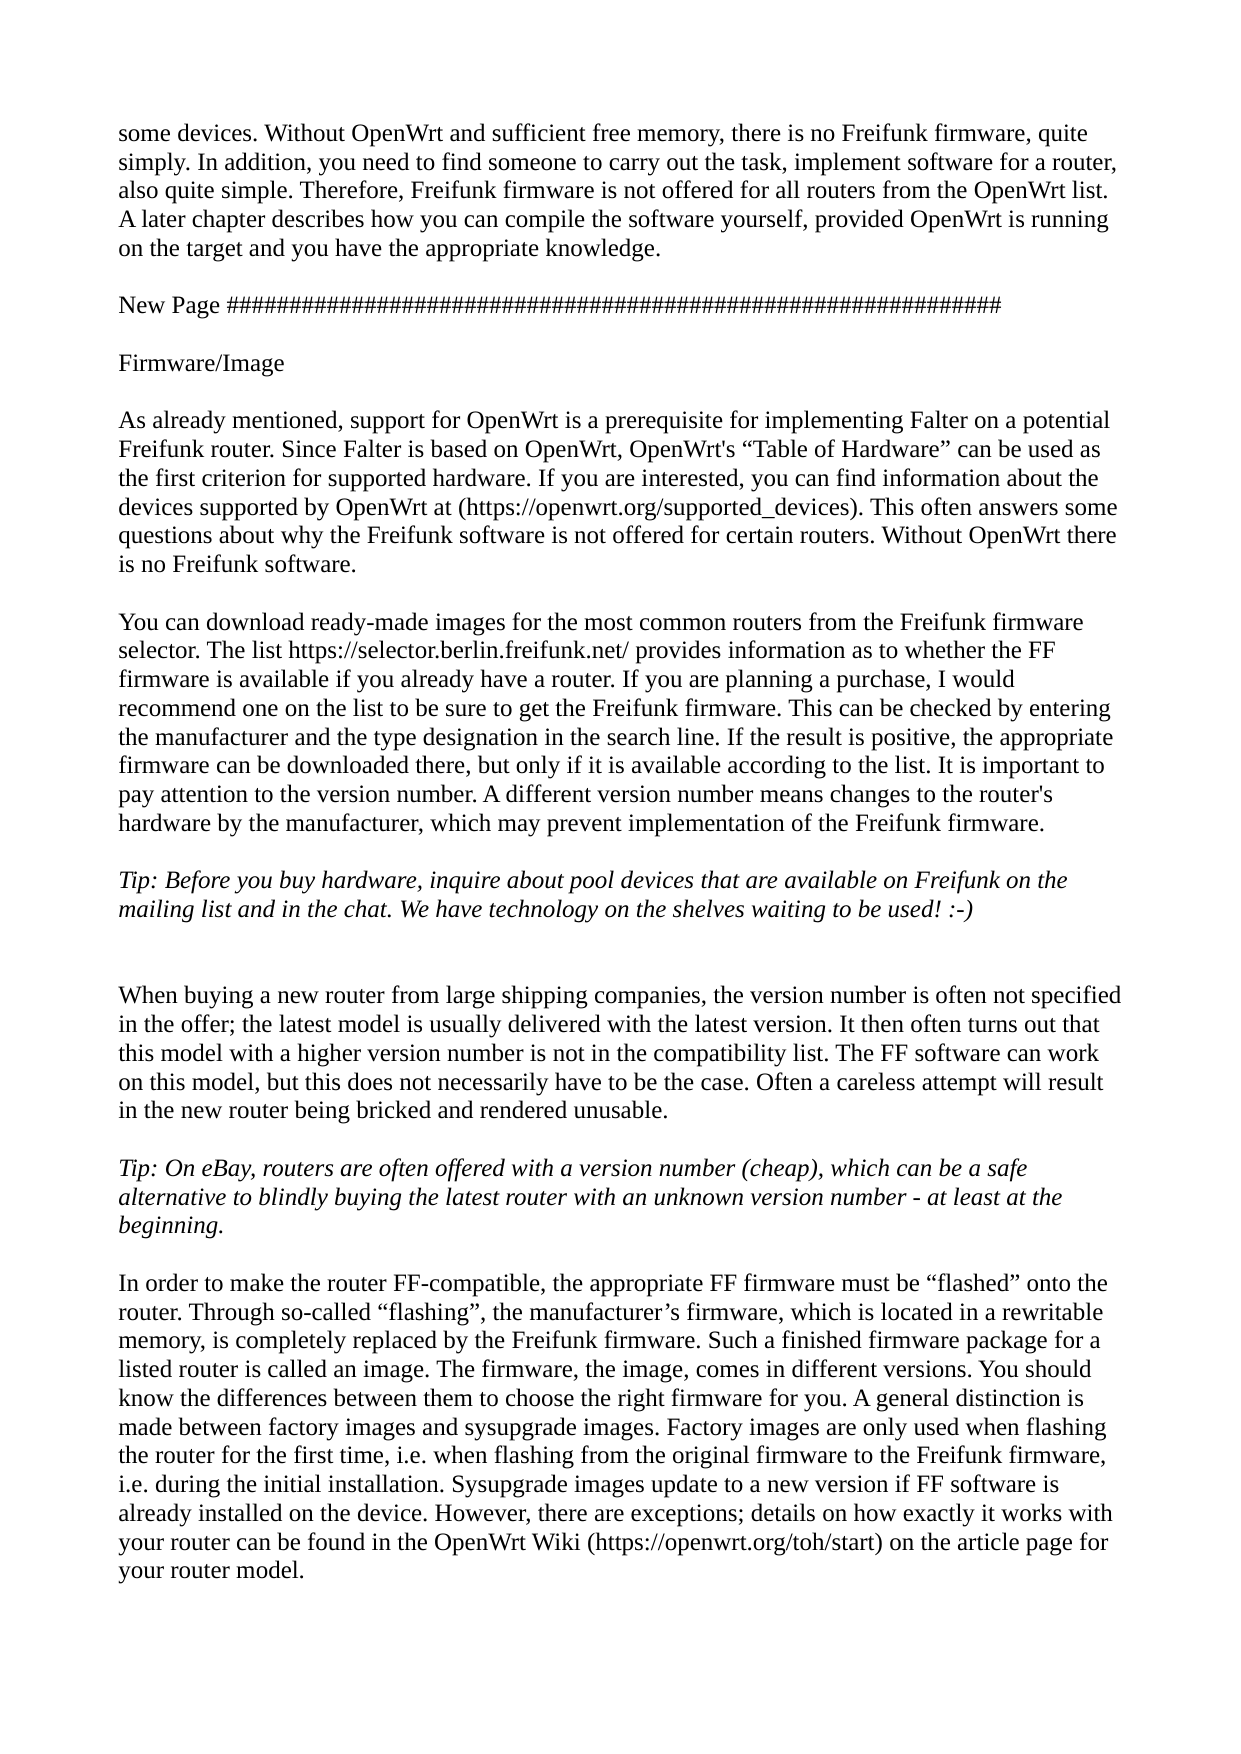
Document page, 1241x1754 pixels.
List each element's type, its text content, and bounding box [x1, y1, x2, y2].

text In order to make the router FF-compatible, the appropriate FF firmware must be “flashed” onto the router. Through so-called “flashing”, the manufacturer’s firmware, which is located in a rewritable memory, is completely replaced by the Freifunk firmware. Such a finished firmware package for a listed router is called an image. The firmware, the image, comes in different versions. You should know the differences between them to choose the right firmware for you. A general distinction is made between factory images and sysupgrade images. Factory images are only used when flashing the router for the first time, i.e. when flashing from the original firmware to the Freifunk firmware, i.e. during the initial installation. Sysupgrade images update to a new version if FF software is already installed on the device. However, there are exceptions; details on how exactly it works with your router can be found in the OpenWrt Wiki (https://openwrt.org/toh/start) on the article page for your router model. [118, 1268, 1122, 1584]
text As already mentioned, support for OpenWrt is a prerequisite for implementing Falter on a potential Freifunk router. Since Falter is based on OpenWrt, OpenWrt's “Table of Hardware” can be used as the first criterion for supported hardware. If you are interested, you can find information about the devices supported by OpenWrt at (https://openwrt.org/supported_devices). This often answers some questions about why the Freifunk software is not offered for certain routers. Without OpenWrt there is no Freifunk software. [118, 406, 1122, 578]
text New Page ############################################################## [118, 291, 1122, 319]
text Tip: Before you buy hardware, inquire about pool devices that are available on Freifunk on the mailing list and in the chat. We have technology on the shelves waiting to be used! :-) [118, 866, 1122, 923]
text some devices. Without OpenWrt and sufficient free memory, there is no Freifunk firmware, quite simply. In addition, you need to find someone to carry out the task, implement software for a router, also quite simple. Therefore, Freifunk firmware is not offered for all routers from the OpenWrt list. A later chapter describes how you can compile the software yourself, provided OpenWrt is running on the target and you have the appropriate knowledge. [118, 118, 1122, 262]
text Firmware/Image [118, 348, 1122, 377]
text When buying a new router from large shipping companies, the version number is often not specified in the offer; the latest model is usually delivered with the latest version. It then often turns out that this model with a higher version number is not in the compatibility list. The FF software can work on this model, but this does not necessarily have to be the case. Often a careless attempt will result in the new router being bricked and rendered unusable. [118, 981, 1122, 1124]
text Tip: On eBay, routers are often offered with a version number (cheap), which can be a safe alternative to blindly buying the latest router with an unknown version number - at least at the beginning. [118, 1153, 1122, 1239]
text You can download ready-made images for the most common routers from the Freifunk firmware selector. The list https://selector.berlin.freifunk.net/ provides information as to whether the FF firmware is available if you already have a router. If you are planning a purchase, I would recommend one on the list to be sure to get the Freifunk firmware. This can be checked by entering the manufacturer and the type designation in the search line. If the result is positive, the appropriate firmware can be downloaded there, but only if it is available according to the list. It is important to pay attention to the version number. A different version number means changes to the router's hardware by the manufacturer, which may prevent implementation of the Freifunk firmware. [118, 607, 1122, 837]
